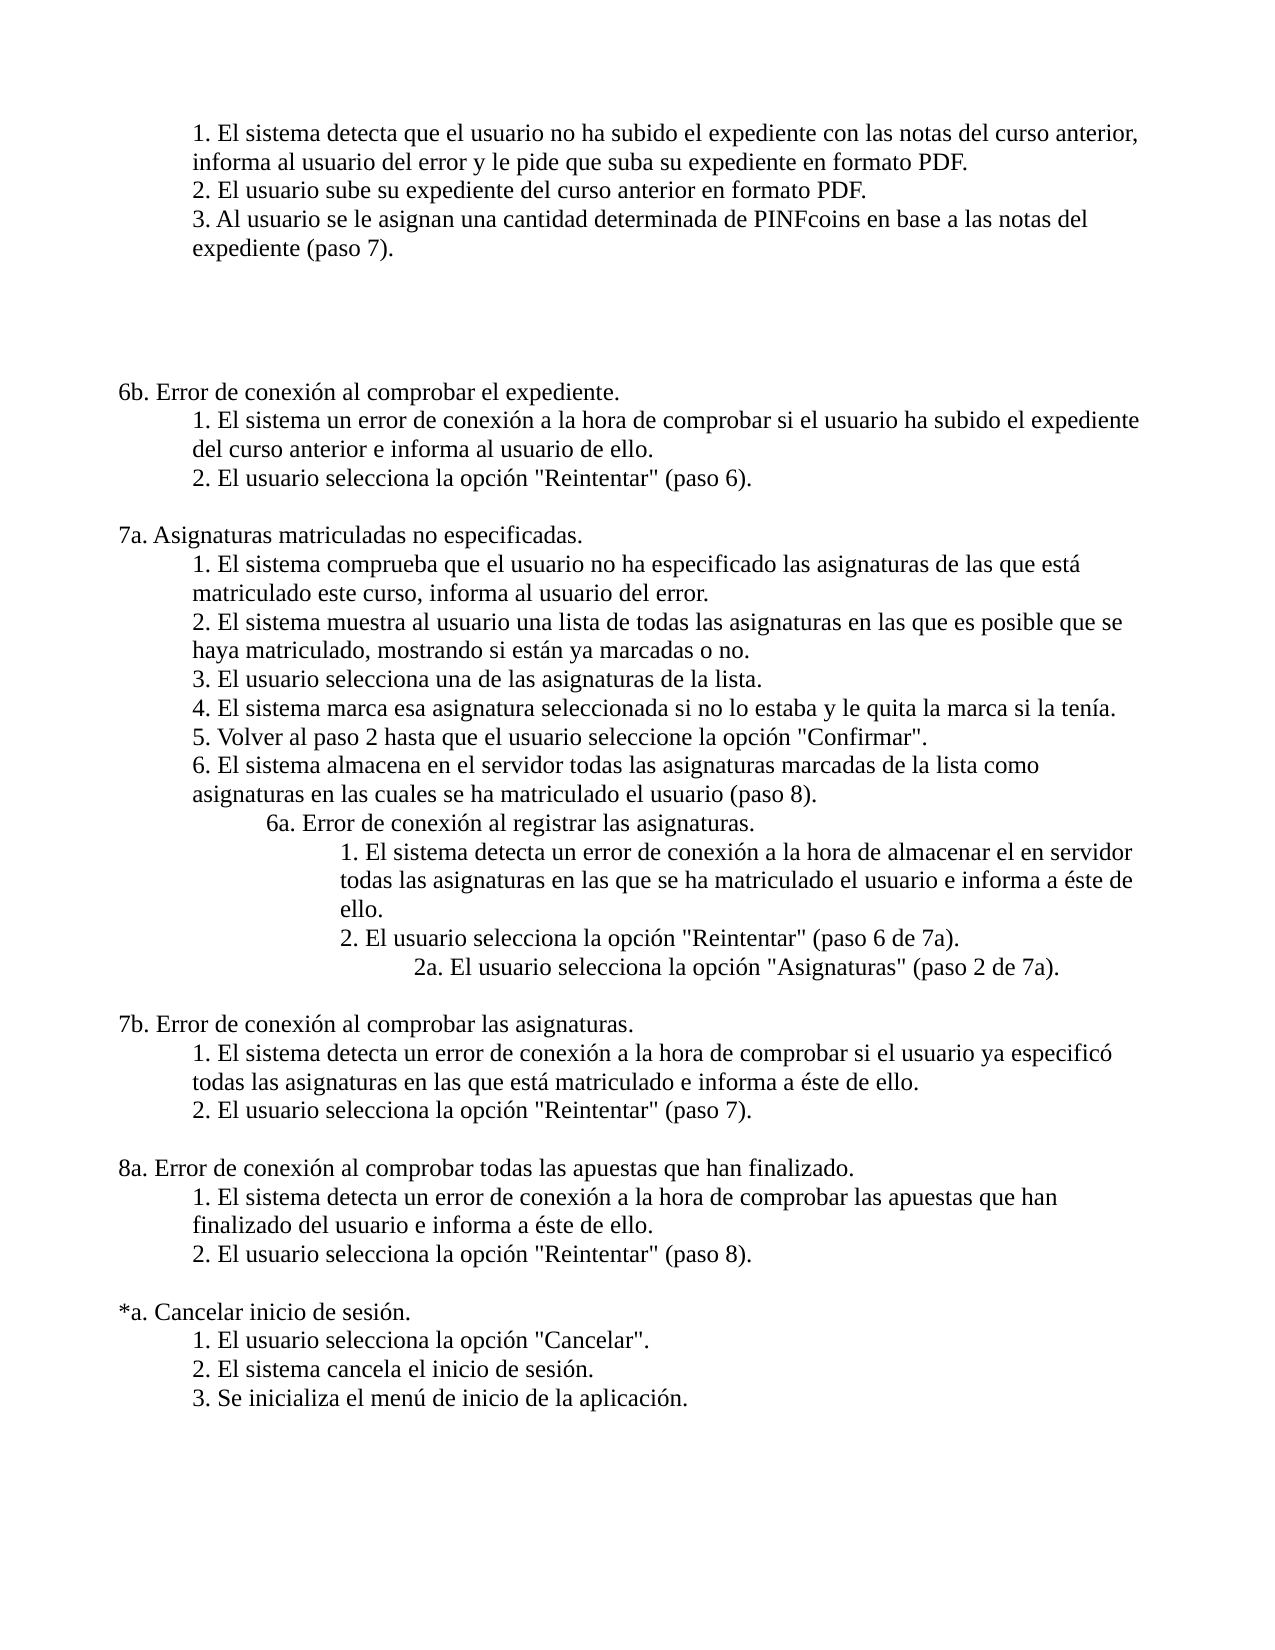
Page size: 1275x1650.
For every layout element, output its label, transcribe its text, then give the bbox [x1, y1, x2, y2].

text 2a. El usuario selecciona la opción "Asignaturas" (paso 2 de 7a). [118, 952, 1157, 981]
text 2. El usuario sube su expediente del curso anterior en formato PDF. [118, 176, 1157, 204]
text 6b. Error de conexión al comprobar el expediente. [118, 377, 1157, 406]
text 3. Se inicializa el menú de inicio de la aplicación. [118, 1383, 1157, 1412]
text 2. El sistema muestra al usuario una lista de todas las asignaturas en las que es posible que se haya matriculado, mostrando si están ya marcadas o no. [118, 607, 1157, 664]
text 6. El sistema almacena en el servidor todas las asignaturas marcadas de la lista como asignaturas en las cuales se ha matriculado el usuario (paso 8). [118, 751, 1157, 808]
text 1. El sistema comprueba que el usuario no ha especificado las asignaturas de las que está matriculado este curso, informa al usuario del error. [118, 549, 1157, 607]
text 1. El sistema detecta un error de conexión a la hora de comprobar las apuestas que han finalizado del usuario e informa a éste de ello. [118, 1182, 1157, 1239]
text 6a. Error de conexión al registrar las asignaturas. [118, 808, 1157, 837]
text 1. El sistema detecta que el usuario no ha subido el expediente con las notas del curso anterior, informa al usuario del error y le pide que suba su expediente en formato PDF. [118, 118, 1157, 176]
text 7b. Error de conexión al comprobar las asignaturas. [118, 1009, 1157, 1038]
text 1. El sistema detecta un error de conexión a la hora de comprobar si el usuario ya especificó todas las asignaturas en las que está matriculado e informa a éste de ello. [118, 1038, 1157, 1096]
text 2. El usuario selecciona la opción "Reintentar" (paso 6 de 7a). [118, 923, 1157, 952]
text 2. El usuario selecciona la opción "Reintentar" (paso 8). [118, 1239, 1157, 1268]
text 1. El usuario selecciona la opción "Cancelar". [118, 1326, 1157, 1354]
text 3. El usuario selecciona una de las asignaturas de la lista. [118, 664, 1157, 693]
text 1. El sistema un error de conexión a la hora de comprobar si el usuario ha subido el expediente del curso anterior e informa al usuario de ello. [118, 406, 1157, 463]
text 2. El usuario selecciona la opción "Reintentar" (paso 7). [118, 1096, 1157, 1124]
text 7a. Asignaturas matriculadas no especificadas. [118, 521, 1157, 549]
text 2. El sistema cancela el inicio de sesión. [118, 1354, 1157, 1383]
text 3. Al usuario se le asignan una cantidad determinada de PINFcoins en base a las notas del expediente (paso 7). [118, 204, 1157, 262]
text 5. Volver al paso 2 hasta que el usuario seleccione la opción "Confirmar". [118, 722, 1157, 751]
text 2. El usuario selecciona la opción "Reintentar" (paso 6). [118, 463, 1157, 492]
text 1. El sistema detecta un error de conexión a la hora de almacenar el en servidor todas las asignaturas en las que se ha matriculado el usuario e informa a éste de ello. [118, 837, 1157, 923]
text 4. El sistema marca esa asignatura seleccionada si no lo estaba y le quita la marca si la tenía. [118, 693, 1157, 722]
text 8a. Error de conexión al comprobar todas las apuestas que han finalizado. [118, 1153, 1157, 1182]
text *a. Cancelar inicio de sesión. [118, 1297, 1157, 1326]
